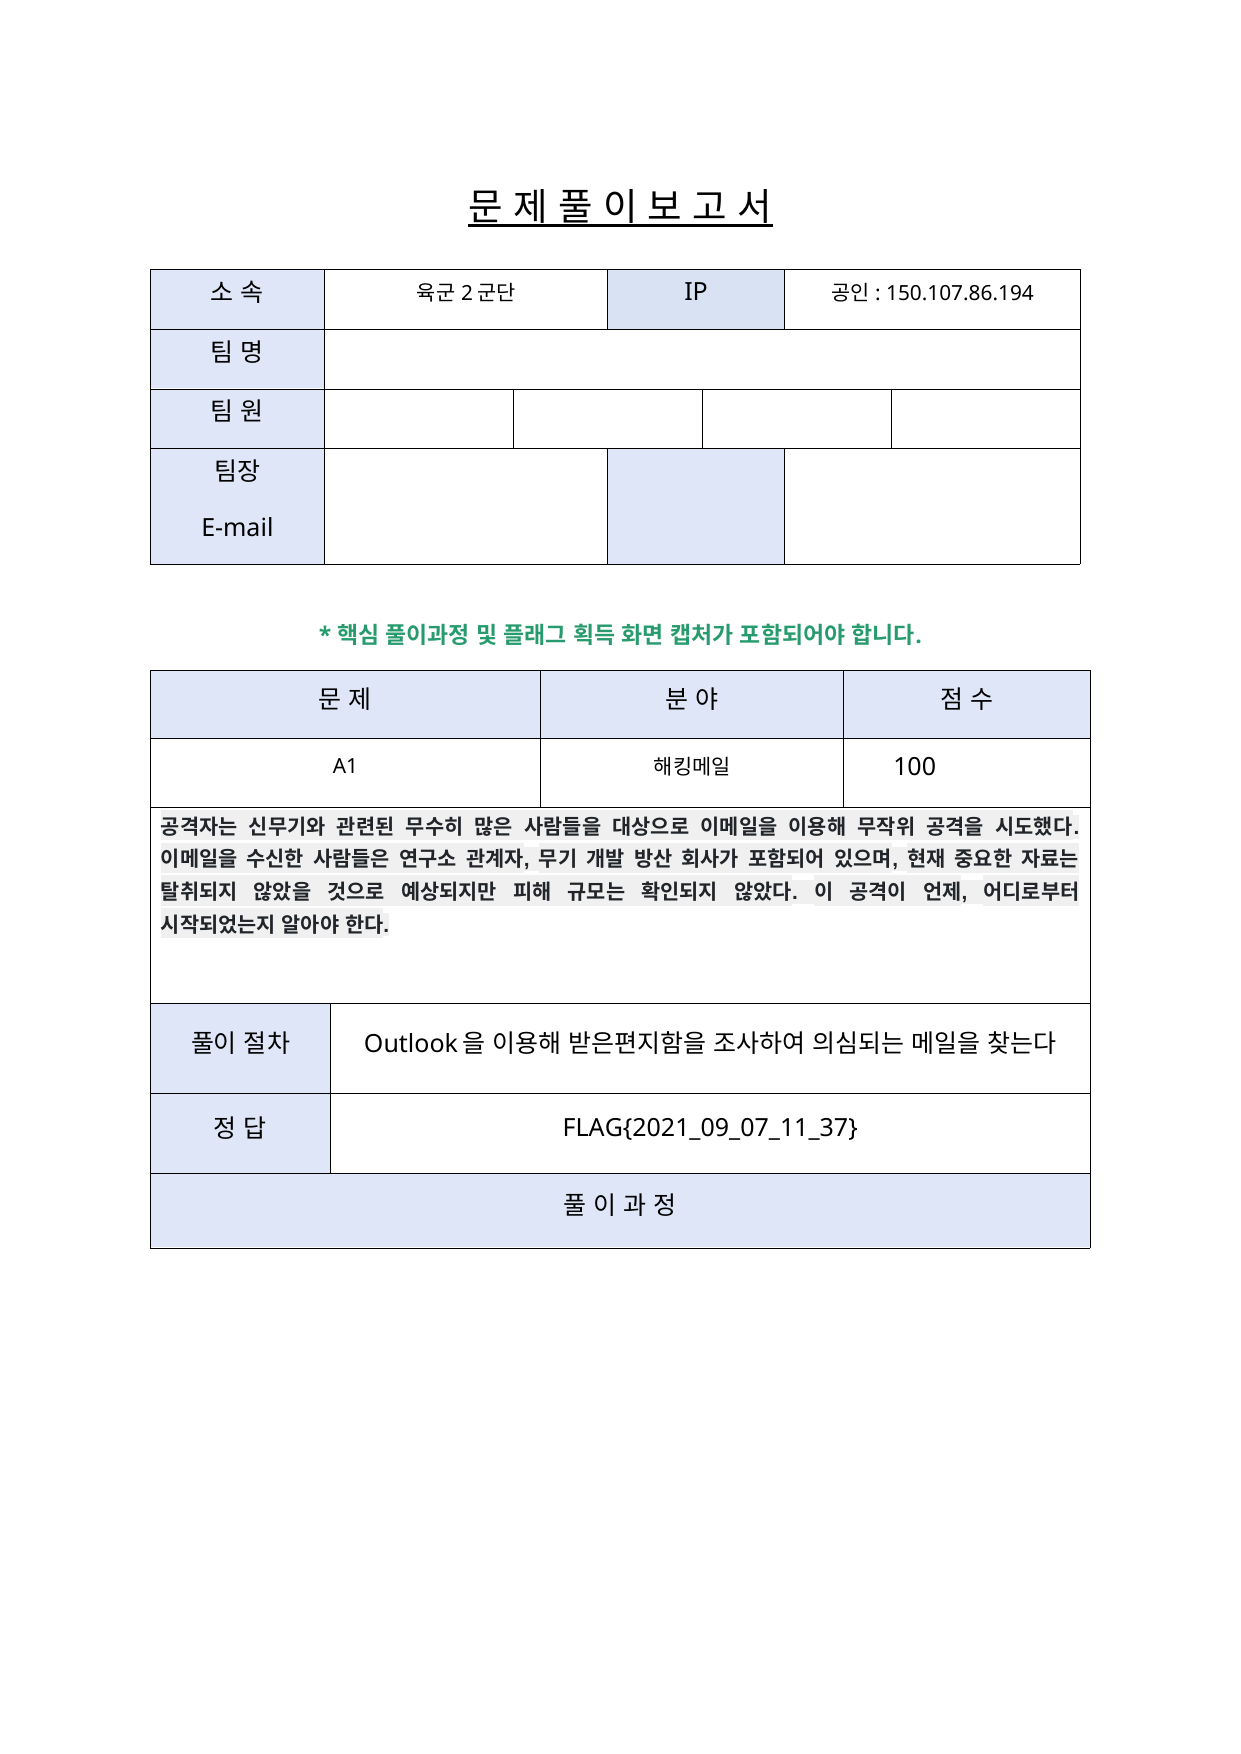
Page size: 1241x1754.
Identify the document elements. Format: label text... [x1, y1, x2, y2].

table_header 육군 2군단 [325, 270, 607, 329]
table_header IP [608, 270, 784, 329]
table_cell Outlook을 이용해 받은편지함을 조사하여 의심되는 메일을 찾는다 [331, 1004, 1090, 1093]
table_cell [785, 449, 1080, 564]
table_cell A1 [151, 739, 540, 807]
table_cell 공격자는 신무기와 관련된 무수히 많은 사람들을 대상으로 이메일을 이용해 무작위 공격을 시도했다. 이메일을 수신한 사람들은 연구소 관계자, 무기 개발 방산 회사가 포함되어 있으며, 현재 중요한 자료는 탈취되지 않았을 것으로 예상되지만 피해 규모는 확인되지 않았다. 이 공격이 언제, 어디로부터 시작되었는지 알아야 한다. [151, 808, 1090, 1003]
text 문 제 풀 이 보 고 서 [150, 177, 1090, 231]
table_cell [325, 330, 1080, 388]
table_cell [514, 390, 702, 448]
table_cell 해킹메일 [541, 739, 843, 807]
table_cell 풀 이 과 정 [151, 1174, 1090, 1247]
table_header 문 제 [151, 671, 540, 738]
table_cell FLAG{2021_09_07_11_37} [331, 1094, 1090, 1173]
table_cell [325, 390, 513, 448]
table_cell 100 [844, 739, 1090, 807]
table_cell 정 답 [151, 1094, 330, 1173]
table_header 점 수 [844, 671, 1090, 738]
table_header 분 야 [541, 671, 843, 738]
table_cell 팀 원 [151, 390, 324, 448]
table_cell 팀장 E-mail [151, 449, 324, 564]
table_cell 풀이 절차 [151, 1004, 330, 1093]
table_cell [325, 449, 607, 564]
table_cell [892, 390, 1080, 448]
table_header 소 속 [151, 270, 324, 329]
table_cell [703, 390, 891, 448]
table_header 공인 : 150.107.86.194 [785, 270, 1080, 329]
table_cell [608, 449, 784, 564]
table_cell 팀 명 [151, 330, 324, 388]
text * 핵심 풀이과정 및 플래그 획득 화면 캡처가 포함되어야 합니다. [150, 264, 1090, 650]
